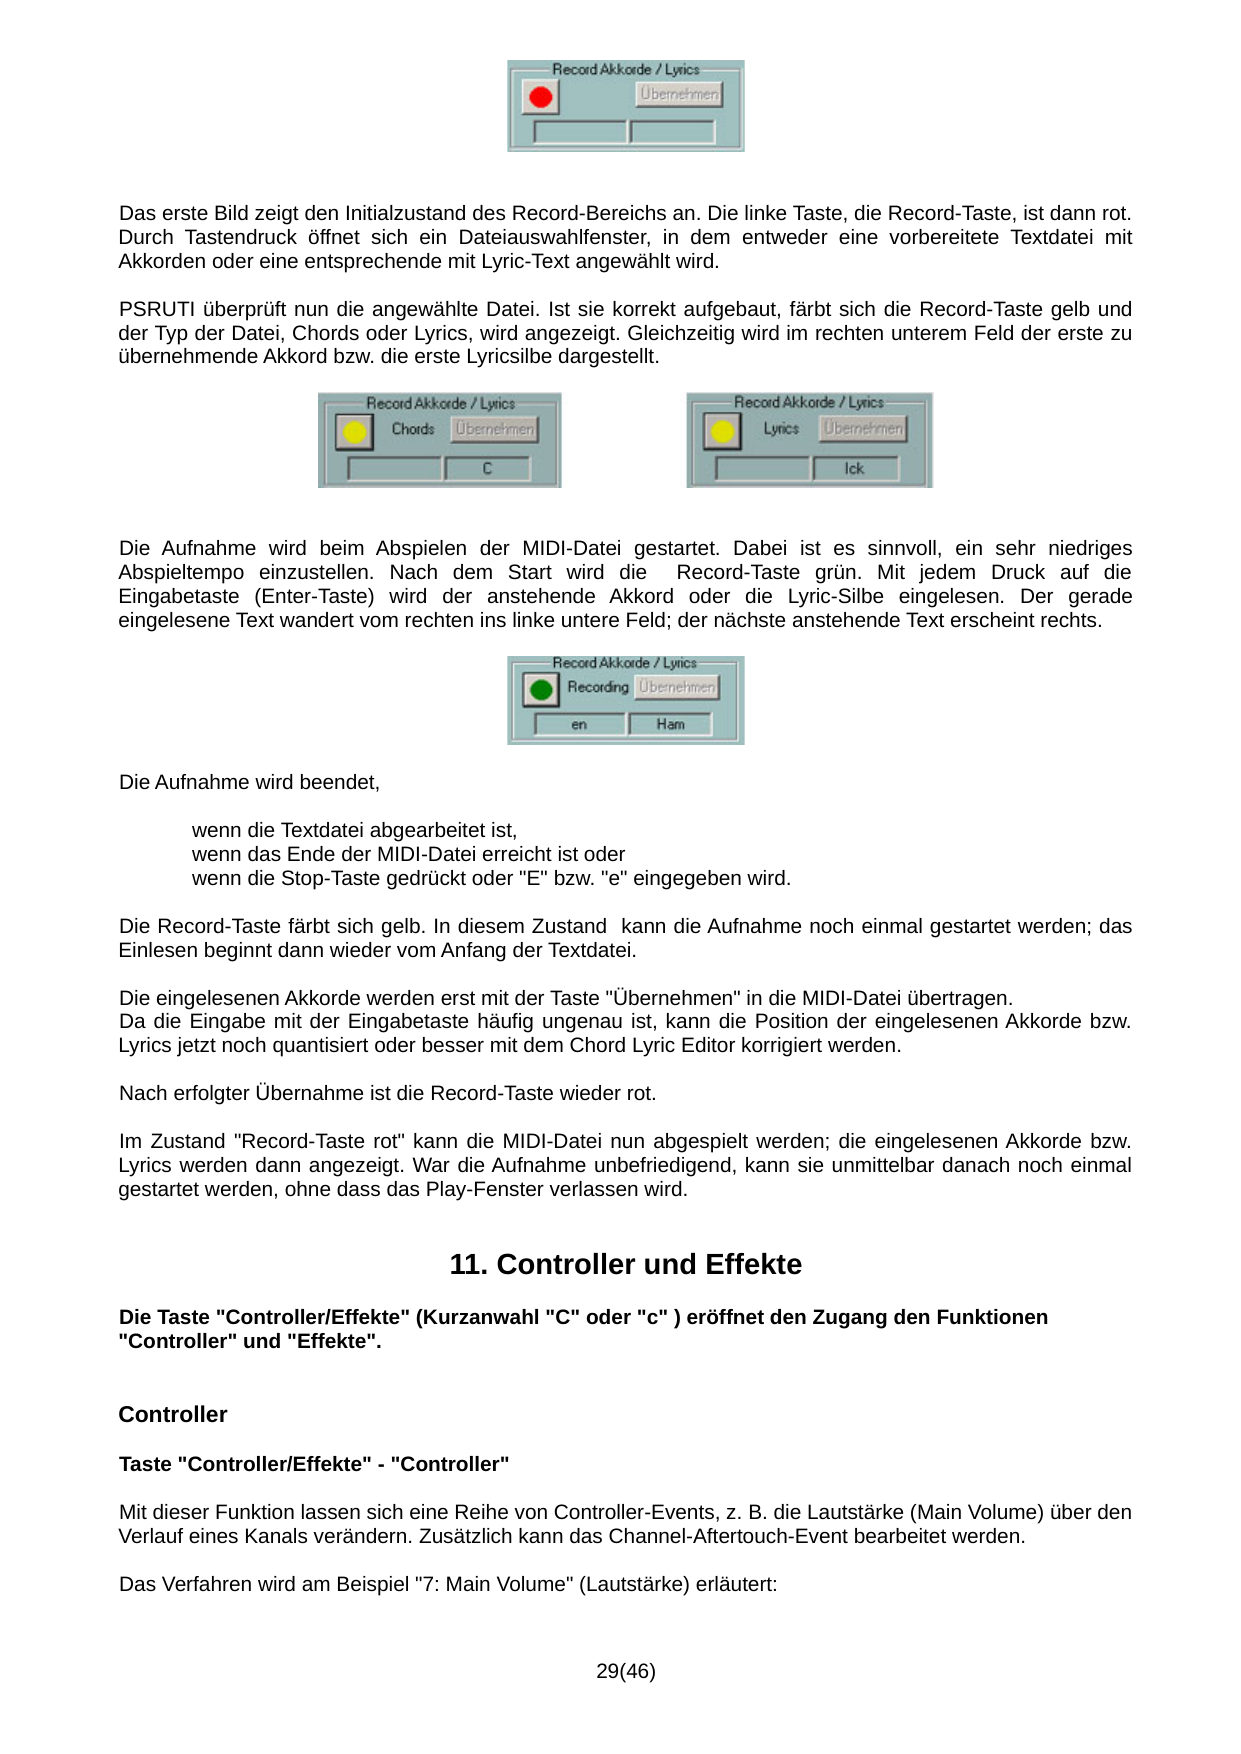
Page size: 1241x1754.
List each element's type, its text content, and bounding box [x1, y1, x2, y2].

subtitle Controller [118, 1401, 1134, 1428]
subtitle 11. Controller und Effekte [118, 1247, 1134, 1281]
text Da die Eingabe mit der Eingabetaste häufig ungenau ist, kann die Position der eingelesenen Akkorde bzw. Lyrics jetzt noch quantisiert oder besser mit dem Chord Lyric Editor korrigiert werden. [118, 1009, 1134, 1057]
picture [507, 656, 745, 745]
text Nach erfolgter Übernahme ist die Record-Taste wieder rot. [118, 1081, 1134, 1105]
text Die Aufnahme wird beendet, [118, 770, 1134, 794]
text Taste "Controller/Effekte" - "Controller" [118, 1452, 1134, 1476]
text Im Zustand "Record-Taste rot" kann die MIDI-Datei nun abgespielt werden; die eingelesenen Akkorde bzw. Lyrics werden dann angezeigt. War die Aufnahme unbefriedigend, kann sie unmittelbar danach noch einmal gestartet werden, ohne dass das Play-Fenster verlassen wird. [118, 1129, 1134, 1201]
picture [507, 60, 745, 152]
text Die Aufnahme wird beim Abspielen der MIDI-Datei gestartet. Dabei ist es sinnvoll, ein sehr niedriges Abspieltempo einzustellen. Nach dem Start wird die Record-Taste grün. Mit jedem Druck auf die Eingabetaste (Enter-Taste) wird der anstehende Akkord oder die Lyric-Silbe eingelesen. Der gerade eingelesene Text wandert vom rechten ins linke untere Feld; der nächste anstehende Text erscheint rechts. [118, 536, 1134, 631]
text Die Taste "Controller/Effekte" (Kurzanwahl "C" oder "c" ) eröffnet den Zugang den Funktionen "Controller" und "Effekte". [118, 1304, 1134, 1352]
picture [318, 392, 934, 488]
text Die eingelesenen Akkorde werden erst mit der Taste "Übernehmen" in die MIDI-Datei übertragen. [118, 985, 1134, 1009]
text wenn das Ende der MIDI-Datei erreicht ist oder [118, 842, 1134, 866]
text PSRUTI überprüft nun die angewählte Datei. Ist sie korrekt aufgebaut, färbt sich die Record-Taste gelb und der Typ der Datei, Chords oder Lyrics, wird angezeigt. Gleichzeitig wird im rechten unterem Feld der erste zu übernehmende Akkord bzw. die erste Lyricsilbe dargestellt. [118, 296, 1134, 368]
text wenn die Stop-Taste gedrückt oder "E" bzw. "e" eingegeben wird. [118, 866, 1134, 889]
text Das erste Bild zeigt den Initialzustand des Record-Bereichs an. Die linke Taste, die Record-Taste, ist dann rot. Durch Tastendruck öffnet sich ein Dateiauswahlfenster, in dem entweder eine vorbereitete Textdatei mit Akkorden oder eine entsprechende mit Lyric-Text angewählt wird. [118, 201, 1134, 272]
text Die Record-Taste färbt sich gelb. In diesem Zustand kann die Aufnahme noch einmal gestartet werden; das Einlesen beginnt dann wieder vom Anfang der Textdatei. [118, 913, 1134, 961]
text wenn die Textdatei abgearbeitet ist, [118, 818, 1134, 842]
text Mit dieser Funktion lassen sich eine Reihe von Controller-Events, z. B. die Lautstärke (Main Volume) über den Verlauf eines Kanals verändern. Zusätzlich kann das Channel-Aftertouch-Event bearbeitet werden. [118, 1500, 1134, 1548]
text Das Verfahren wird am Beispiel "7: Main Volume" (Lautstärke) erläutert: [118, 1572, 1134, 1596]
